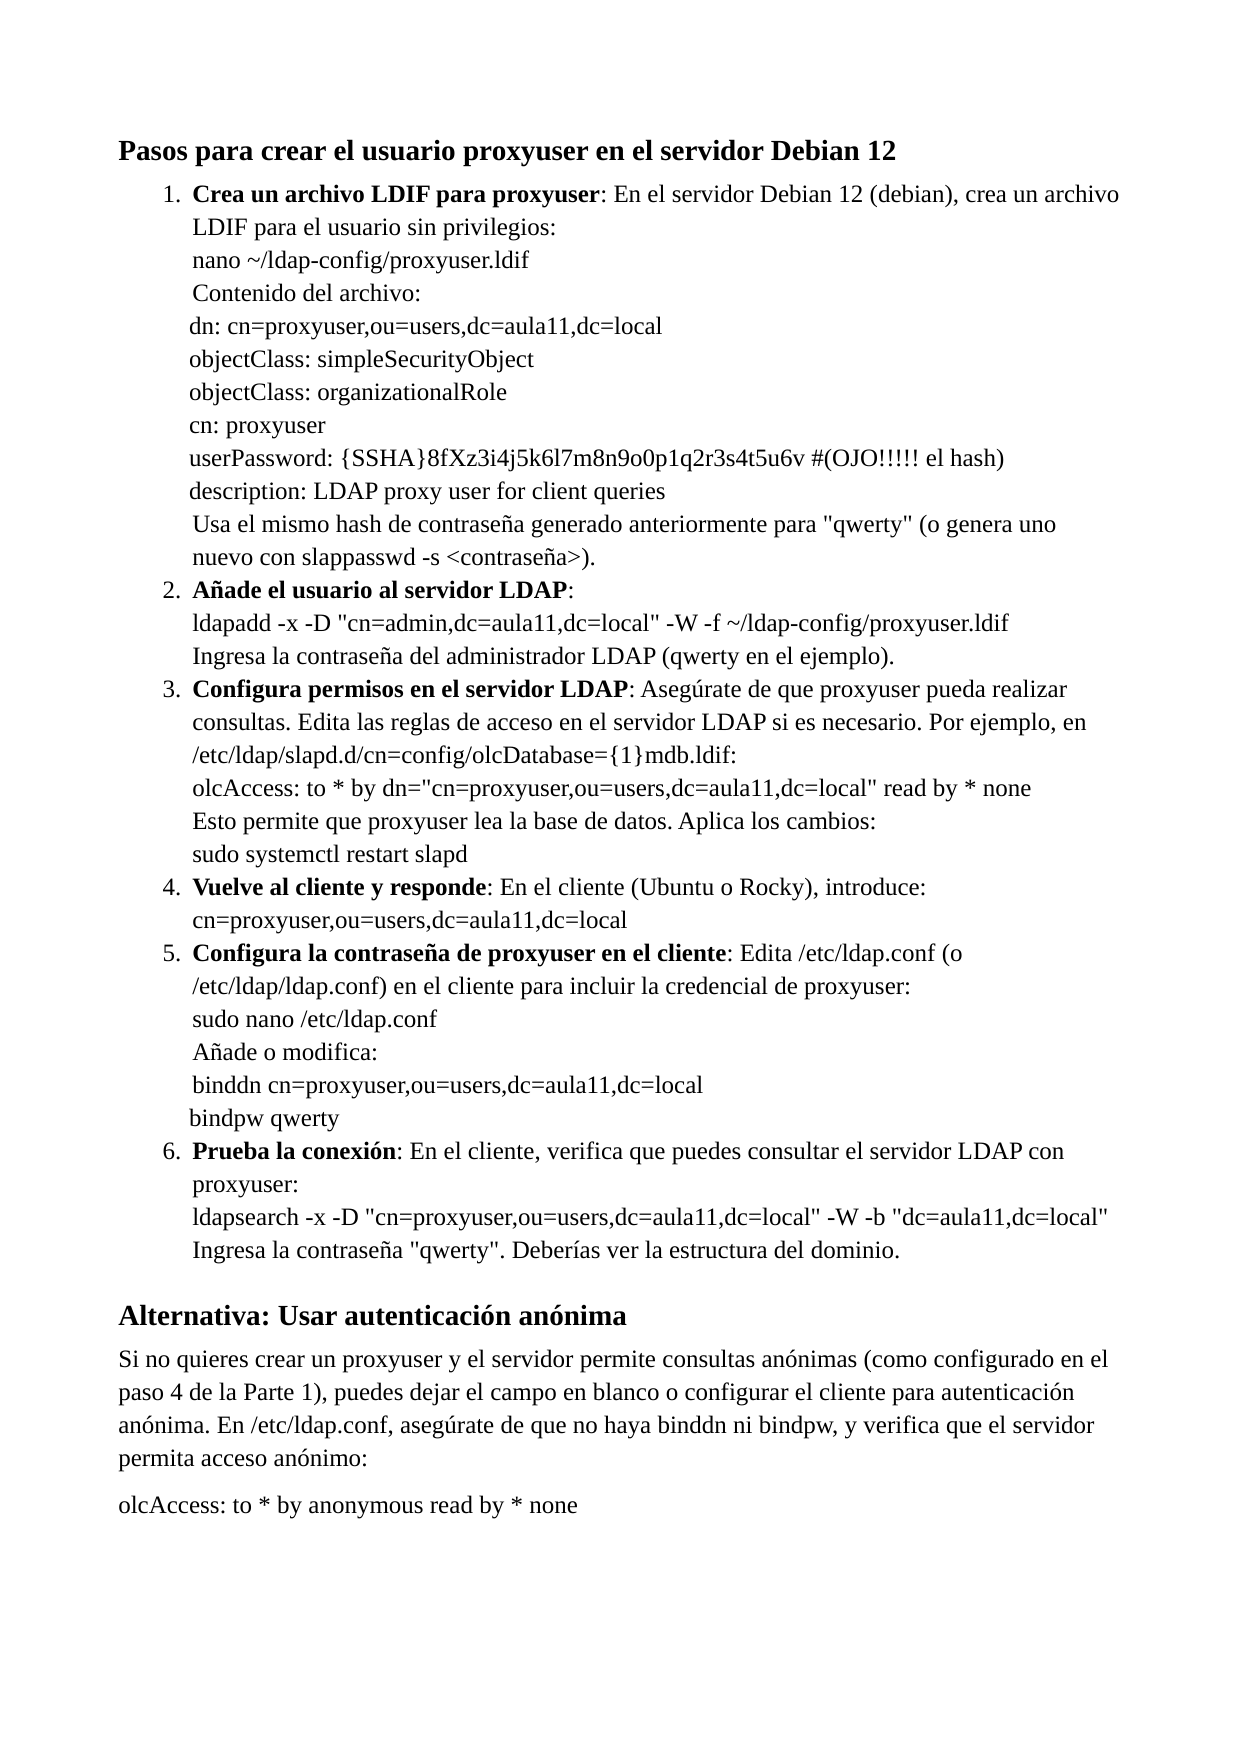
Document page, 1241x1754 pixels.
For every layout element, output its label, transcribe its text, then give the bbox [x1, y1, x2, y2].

list ldapsearch -x -D "cn=proxyuser,ou=users,dc=aula11,dc=local" -W -b "dc=aula11,dc=local" [162, 1202, 1122, 1231]
subtitle Pasos para crear el usuario proxyuser en el servidor Debian 12 [118, 133, 1122, 166]
text bindpw qwerty [189, 1103, 1122, 1132]
list olcAccess: to * by dn="cn=proxyuser,ou=users,dc=aula11,dc=local" read by * none [162, 773, 1122, 802]
subtitle Alternativa: Usar autenticación anónima [118, 1298, 1122, 1331]
list Vuelve al cliente y responde: En el cliente (Ubuntu o Rocky), introduce: [162, 872, 1122, 901]
list Prueba la conexión: En el cliente, verifica que puedes consultar el servidor LDAP con proxyuser: [162, 1136, 1122, 1198]
list binddn cn=proxyuser,ou=users,dc=aula11,dc=local [162, 1070, 1122, 1099]
text description: LDAP proxy user for client queries [189, 476, 1122, 505]
text cn: proxyuser [189, 410, 1122, 439]
list Ingresa la contraseña del administrador LDAP (qwerty en el ejemplo). [162, 641, 1122, 670]
list Añade el usuario al servidor LDAP: [162, 575, 1122, 604]
text Si no quieres crear un proxyuser y el servidor permite consultas anónimas (como configurado en el paso 4 de la Parte 1), puedes dejar el campo en blanco o configurar el cliente para autenticación anónima. En /etc/ldap.conf, asegúrate de que no haya binddn ni bindpw, y verifica que el servidor permita acceso anónimo: [118, 1344, 1122, 1471]
list sudo systemctl restart slapd [162, 839, 1122, 868]
list Añade o modifica: [162, 1037, 1122, 1066]
list Ingresa la contraseña "qwerty". Deberías ver la estructura del dominio. [162, 1235, 1122, 1264]
text userPassword: {SSHA}8fXz3i4j5k6l7m8n9o0p1q2r3s4t5u6v #(OJO!!!!! el hash) [189, 443, 1122, 472]
text objectClass: simpleSecurityObject [189, 344, 1122, 373]
list Configura permisos en el servidor LDAP: Asegúrate de que proxyuser pueda realizar consultas. Edita las reglas de acceso en el servidor LDAP si es necesario. Por ejemplo, en /etc/ldap/slapd.d/cn=config/olcDatabase={1}mdb.ldif: [162, 674, 1122, 769]
list Usa el mismo hash de contraseña generado anteriormente para "qwerty" (o genera uno nuevo con slappasswd -s <contraseña>). [162, 509, 1122, 571]
list Esto permite que proxyuser lea la base de datos. Aplica los cambios: [162, 806, 1122, 835]
list Contenido del archivo: [162, 278, 1122, 307]
list Configura la contraseña de proxyuser en el cliente: Edita /etc/ldap.conf (o /etc/ldap/ldap.conf) en el cliente para incluir la credencial de proxyuser: [162, 938, 1122, 1000]
text olcAccess: to * by anonymous read by * none [118, 1490, 1122, 1519]
list ldapadd -x -D "cn=admin,dc=aula11,dc=local" -W -f ~/ldap-config/proxyuser.ldif [162, 608, 1122, 637]
list sudo nano /etc/ldap.conf [162, 1004, 1122, 1033]
text dn: cn=proxyuser,ou=users,dc=aula11,dc=local [189, 311, 1122, 339]
list nano ~/ldap-config/proxyuser.ldif [162, 245, 1122, 273]
list cn=proxyuser,ou=users,dc=aula11,dc=local [162, 905, 1122, 934]
list Crea un archivo LDIF para proxyuser: En el servidor Debian 12 (debian), crea un archivo LDIF para el usuario sin privilegios: [162, 179, 1122, 241]
text objectClass: organizationalRole [189, 377, 1122, 406]
